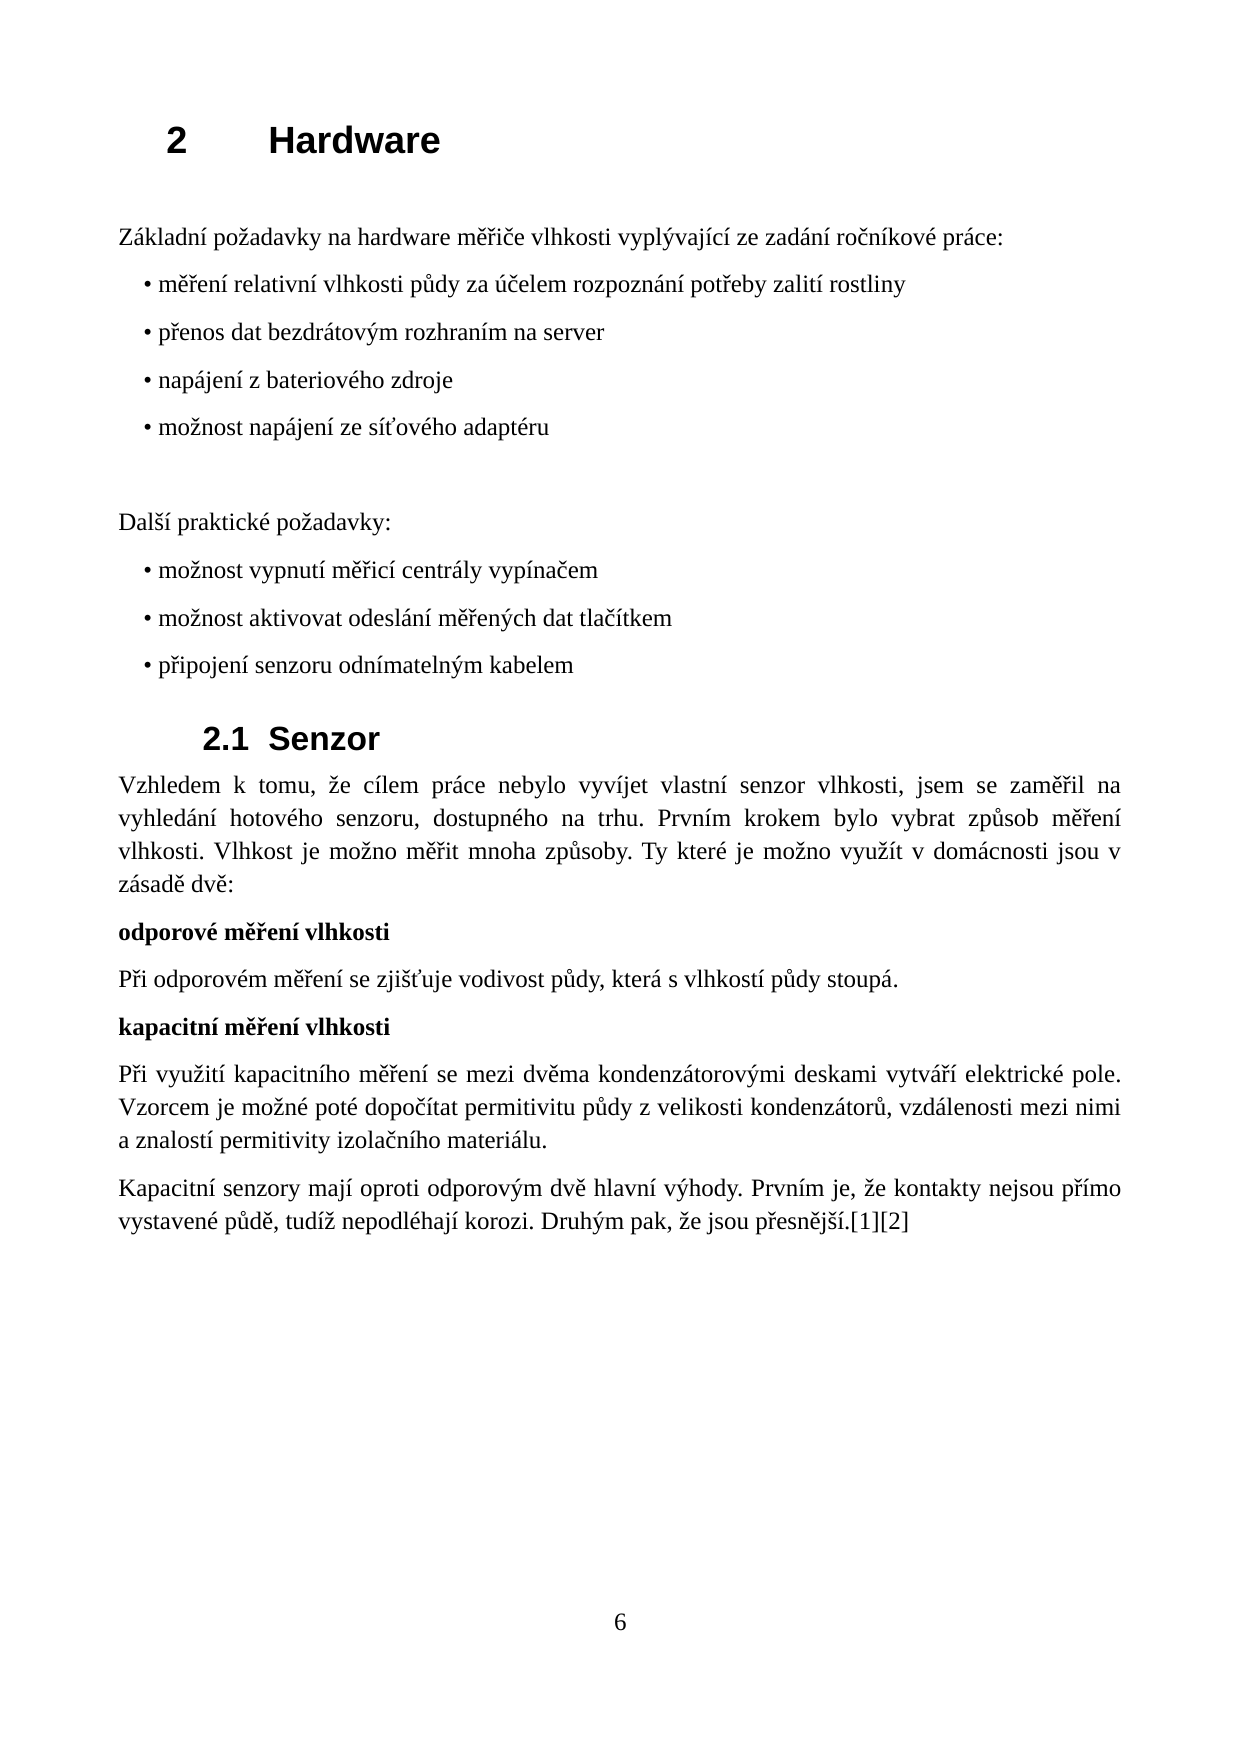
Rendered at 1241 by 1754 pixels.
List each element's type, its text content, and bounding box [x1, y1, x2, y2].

subtitle Hardware [156, 118, 1122, 162]
text odporové měření vlhkosti [118, 917, 1122, 945]
text Další praktické požadavky: [118, 507, 1122, 536]
text • možnost aktivovat odeslání měřených dat tlačítkem [118, 603, 1122, 631]
text • přenos dat bezdrátovým rozhraním na server [118, 317, 1122, 346]
text • napájení z bateriového zdroje [118, 365, 1122, 393]
text • připojení senzoru odnímatelným kabelem [118, 650, 1122, 679]
text • možnost vypnutí měřicí centrály vypínačem [118, 555, 1122, 584]
text Základní požadavky na hardware měřiče vlhkosti vyplývající ze zadání ročníkové práce: [118, 222, 1122, 251]
subtitle Senzor [193, 719, 1122, 757]
text Při využití kapacitního měření se mezi dvěma kondenzátorovými deskami vytváří elektrické pole. Vzorcem je možné poté dopočítat permitivitu půdy z velikosti kondenzátorů, vzdálenosti mezi nimi a znalostí permitivity izolačního materiálu. [118, 1059, 1122, 1154]
text Při odporovém měření se zjišťuje vodivost půdy, která s vlhkostí půdy stoupá. [118, 964, 1122, 993]
text Vzhledem k tomu, že cílem práce nebylo vyvíjet vlastní senzor vlhkosti, jsem se zaměřil na vyhledání hotového senzoru, dostupného na trhu. Prvním krokem bylo vybrat způsob měření vlhkosti. Vlhkost je možno měřit mnoha způsoby. Ty které je možno využít v domácnosti jsou v zásadě dvě: [118, 770, 1122, 898]
text kapacitní měření vlhkosti [118, 1012, 1122, 1041]
text Kapacitní senzory mají oproti odporovým dvě hlavní výhody. Prvním je, že kontakty nejsou přímo vystavené půdě, tudíž nepodléhají korozi. Druhým pak, že jsou přesnější.[1][2] [118, 1173, 1122, 1235]
text • měření relativní vlhkosti půdy za účelem rozpoznání potřeby zalití rostliny [118, 269, 1122, 298]
text • možnost napájení ze síťového adaptéru [118, 412, 1122, 441]
